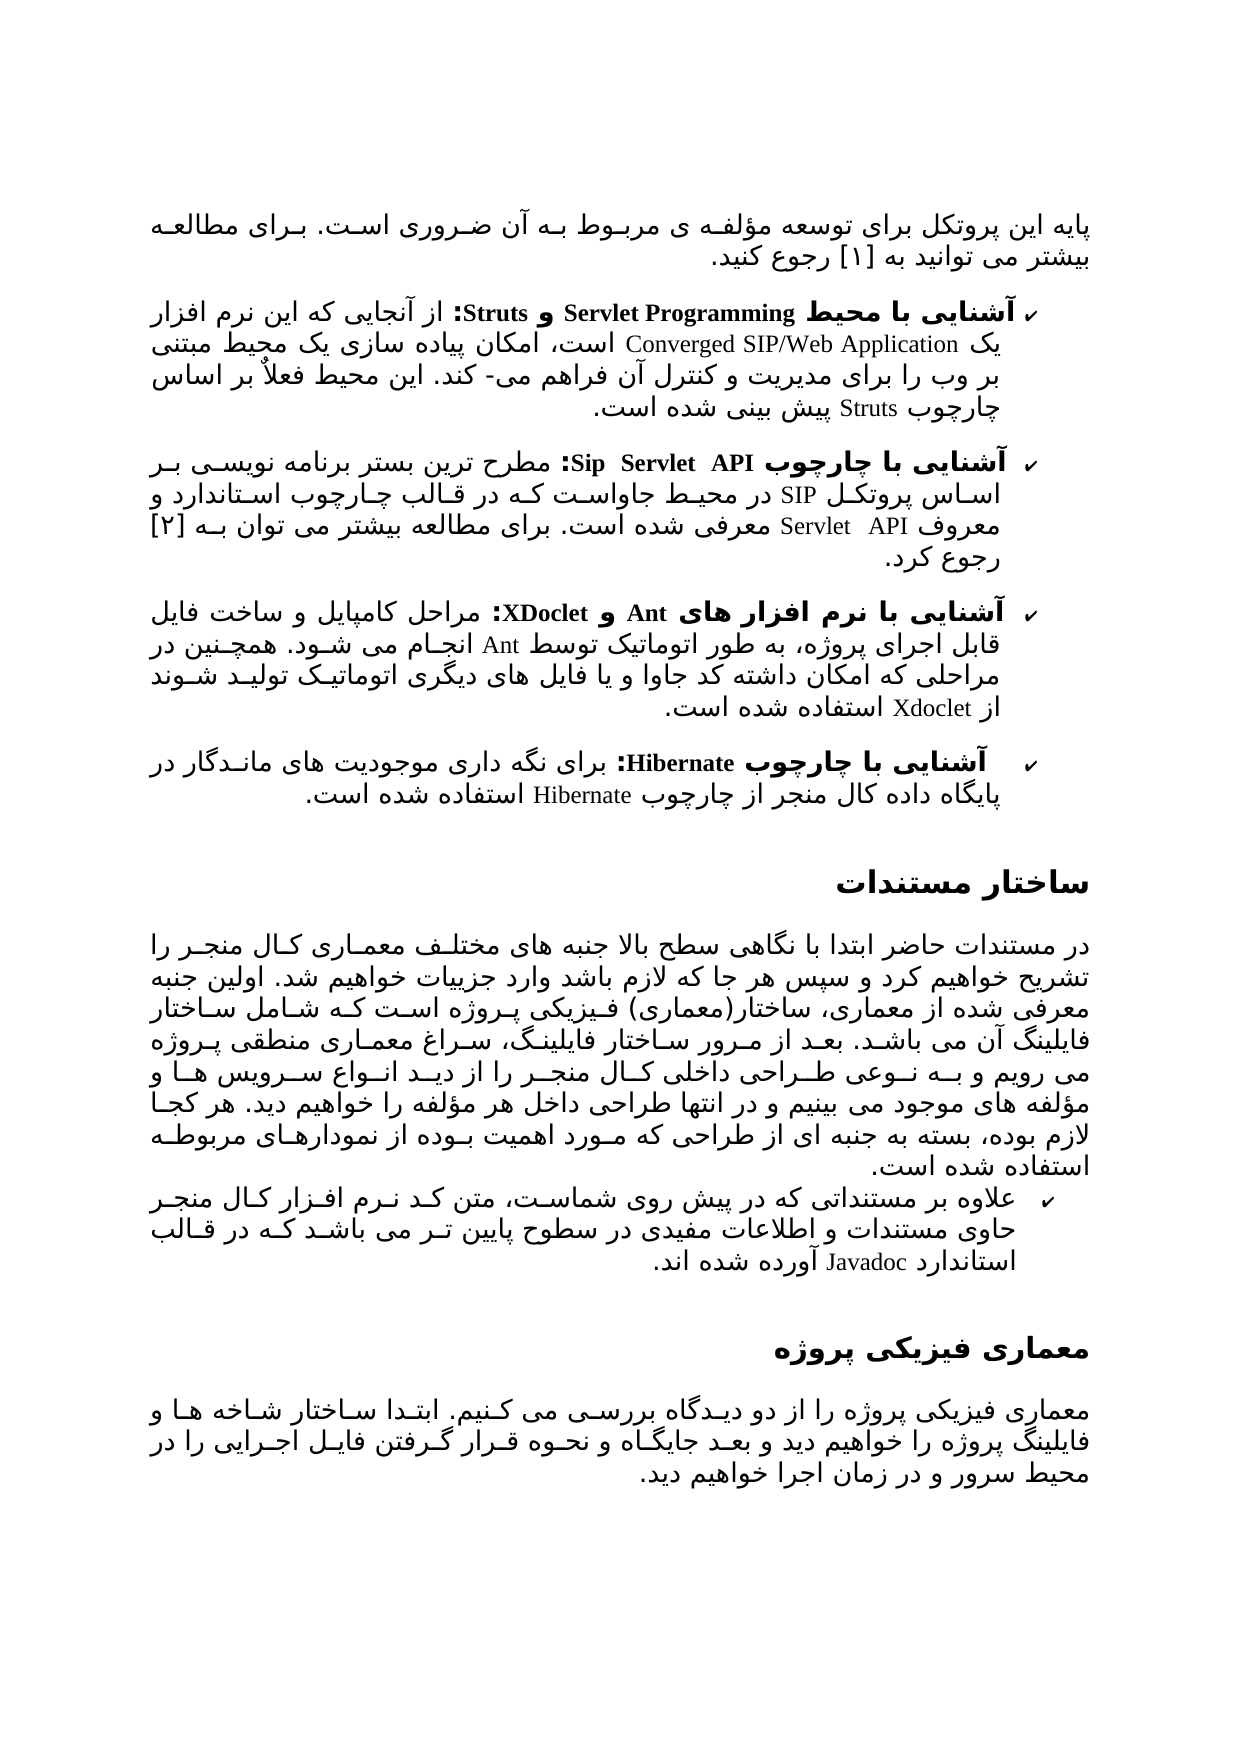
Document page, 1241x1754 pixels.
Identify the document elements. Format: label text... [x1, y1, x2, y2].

list علاوه بر مستنداتی که در پیش روی شماست، متن کد نرم افزار کال منجر حاوی مستندات و اطلاعات مفیدی در سطوح پایین تر می باشد که در قالب استاندارد Javadoc آورده شده اند. [150, 1182, 1054, 1277]
list آشنایی با چارچوب Hibernate: برای نگه داری موجودیت های ماندگار در پایگاه داده کال منجر از چارچوب Hibernate استفاده شده است. [150, 747, 1048, 810]
text ساختار مستندات [150, 864, 1091, 900]
text در مستندات حاضر ابتدا با نگاهی سطح بالا جنبه های مختلف معماری کال منجر را تشریح خواهیم کرد و سپس هر جا که لازم باشد وارد جزییات خواهیم شد. اولین جنبه معرفی شده از معماری، ساختار(معماری) فیزیکی پروژه است که شامل ساختار فایلینگ آن می باشد. بعد از مرور ساختار فایلینگ، سراغ معماری منطقی پروژه می رویم و به نوعی طراحی داخلی کال منجر را از دید انواع سرویس ها و مؤلفه های موجود می بینیم و در انتها طراحی داخل هر مؤلفه را خواهیم دید. هر کجا لازم بوده، بسته به جنبه ای از طراحی که مورد اهمیت بوده از نمودارهای مربوطه استفاده شده است. [150, 929, 1091, 1182]
list آشنایی با محیط Servlet Programming و Struts: از آنجایی که این نرم افزار یک Converged SIP/Web Application است، امکان پیاده سازی یک محیط مبتنی بر وب را برای مدیریت و کنترل آن فراهم می- کند. این محیط فعلاٌ بر اساس چارچوب Struts پیش بینی شده است. [150, 296, 1048, 422]
text معماری فیزیکی پروژه [150, 1331, 1091, 1365]
list آشنایی با نرم افزار های Ant و XDoclet: مراحل کامپایل و ساخت فایل قابل اجرای پروژه، به طور اتوماتیک توسط Ant انجام می شود. همچنین در مراحلی که امکان داشته کد جاوا و یا فایل های دیگری اتوماتیک تولید شوند از Xdoclet استفاده شده است. [150, 597, 1048, 723]
text آشنایی با پروتکل SIP: یکی از استاندارد های اخیر برای برقراری ارتباط (متنی، صوتی و تصویری) و مکالمات روی شبکه های IP می باشد. شناخت مفاهیم پایه این پروتکل برای توسعه مؤلفه ی مربوط به آن ضروری است. برای مطالعه بیشتر می توانید به [۱] رجوع کنید. [150, 209, 1091, 272]
text معماری فیزیکی پروژه را از دو دیدگاه بررسی می کنیم. ابتدا ساختار شاخه ها و فایلینگ پروژه را خواهیم دید و بعد جایگاه و نحوه قرار گرفتن فایل اجرایی را در محیط سرور و در زمان اجرا خواهیم دید. [150, 1394, 1091, 1489]
list آشنایی با چارچوب Sip Servlet API: مطرح ترین بستر برنامه نویسی بر اساس پروتکل SIP در محیط جاواست که در قالب چارچوب استاندارد و معروف Servlet API معرفی شده است. برای مطالعه بیشتر می توان به [۲] رجوع کرد. [150, 446, 1048, 573]
